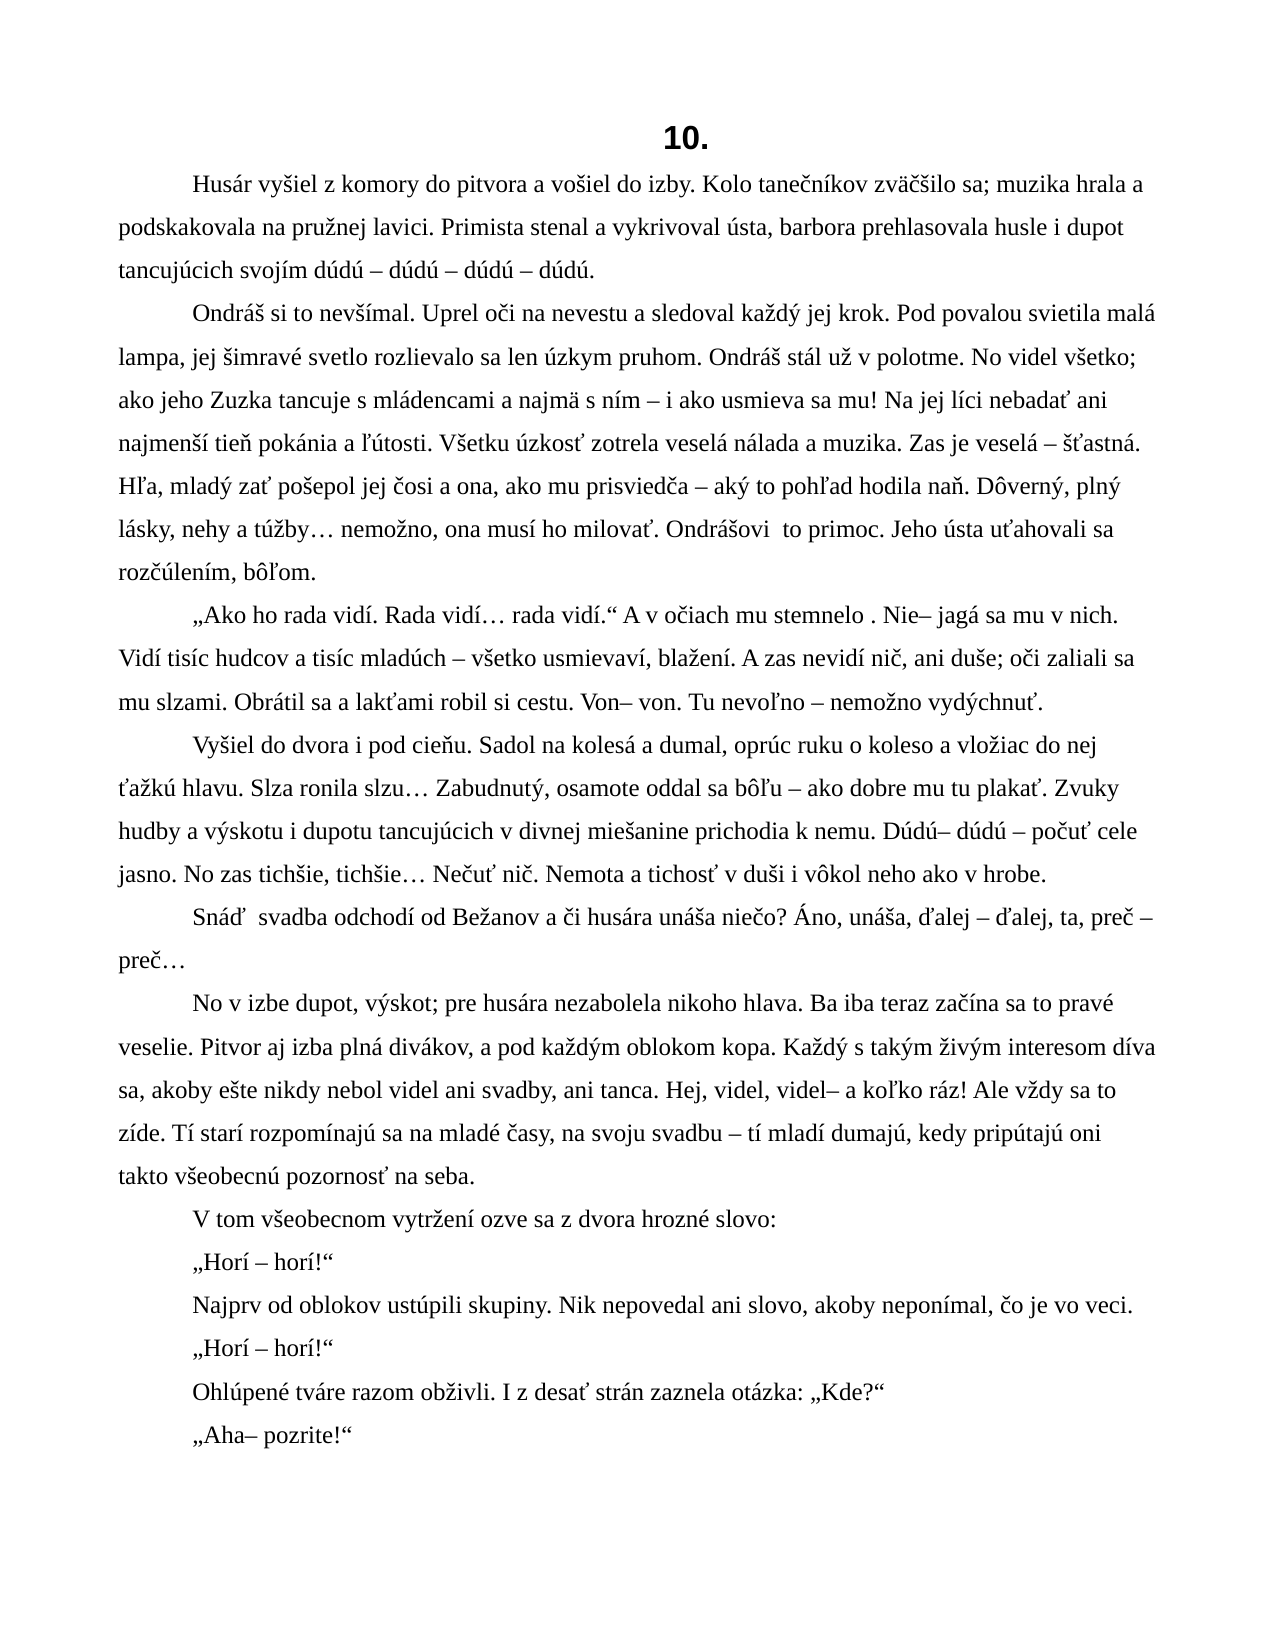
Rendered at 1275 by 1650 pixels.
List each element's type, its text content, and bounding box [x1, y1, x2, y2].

text No v izbe dupot, výskot; pre husára nezabolela nikoho hlava. Ba iba teraz začína sa to pravé veselie. Pitvor aj izba plná divákov, a pod každým oblokom kopa. Každý s takým živým interesom díva sa, akoby ešte nikdy nebol videl ani svadby, ani tanca. Hej, videl, videl– a koľko ráz! Ale vždy sa to zíde. Tí starí rozpomínajú sa na mladé časy, na svoju svadbu – tí mladí dumajú, kedy pripútajú oni takto všeobecnú pozornosť na seba. [118, 988, 1157, 1190]
subtitle 10. [118, 118, 1157, 157]
text Ondráš si to nevšímal. Uprel oči na nevestu a sledoval každý jej krok. Pod povalou svietila malá lampa, jej šimravé svetlo rozlievalo sa len úzkym pruhom. Ondráš stál už v polotme. No videl všetko; ako jeho Zuzka tancuje s mládencami a najmä s ním – i ako usmieva sa mu! Na jej líci nebadať ani najmenší tieň pokánia a ľútosti. Všetku úzkosť zotrela veselá nálada a muzika. Zas je veselá – šťastná. Hľa, mladý zať pošepol jej čosi a ona, ako mu prisviedča – aký to pohľad hodila naň. Dôverný, plný lásky, nehy a túžby… nemožno, ona musí ho milovať. Ondrášovi to primoc. Jeho ústa uťahovali sa rozčúlením, bôľom. [118, 298, 1157, 586]
text „Aha– pozrite!“ [118, 1420, 1157, 1448]
text V tom všeobecnom vytržení ozve sa z dvora hrozné slovo: [118, 1204, 1157, 1233]
text Snáď svadba odchodí od Bežanov a či husára unáša niečo? Áno, unáša, ďalej – ďalej, ta, preč – preč… [118, 902, 1157, 974]
text Vyšiel do dvora i pod cieňu. Sadol na kolesá a dumal, oprúc ruku o koleso a vložiac do nej ťažkú hlavu. Slza ronila slzu… Zabudnutý, osamote oddal sa bôľu – ako dobre mu tu plakať. Zvuky hudby a výskotu i dupotu tancujúcich v divnej miešanine prichodia k nemu. Dúdú– dúdú – počuť cele jasno. No zas tichšie, tichšie… Nečuť nič. Nemota a tichosť v duši i vôkol neho ako v hrobe. [118, 730, 1157, 888]
text Husár vyšiel z komory do pitvora a vošiel do izby. Kolo tanečníkov zväčšilo sa; muzika hrala a podskakovala na pružnej lavici. Primista stenal a vykrivoval ústa, barbora prehlasovala husle i dupot tancujúcich svojím dúdú – dúdú – dúdú – dúdú. [118, 169, 1157, 284]
text „Horí – horí!“ [118, 1333, 1157, 1362]
text „Horí – horí!“ [118, 1247, 1157, 1276]
text Najprv od oblokov ustúpili skupiny. Nik nepovedal ani slovo, akoby neponímal, čo je vo veci. [118, 1290, 1157, 1319]
text „Ako ho rada vidí. Rada vidí… rada vidí.“ A v očiach mu stemnelo . Nie– jagá sa mu v nich. Vidí tisíc hudcov a tisíc mladúch – všetko usmievaví, blažení. A zas nevidí nič, ani duše; oči zaliali sa mu slzami. Obrátil sa a lakťami robil si cestu. Von– von. Tu nevoľno – nemožno vydýchnuť. [118, 600, 1157, 715]
text Ohlúpené tváre razom obživli. I z desať strán zaznela otázka: „Kde?“ [118, 1377, 1157, 1405]
